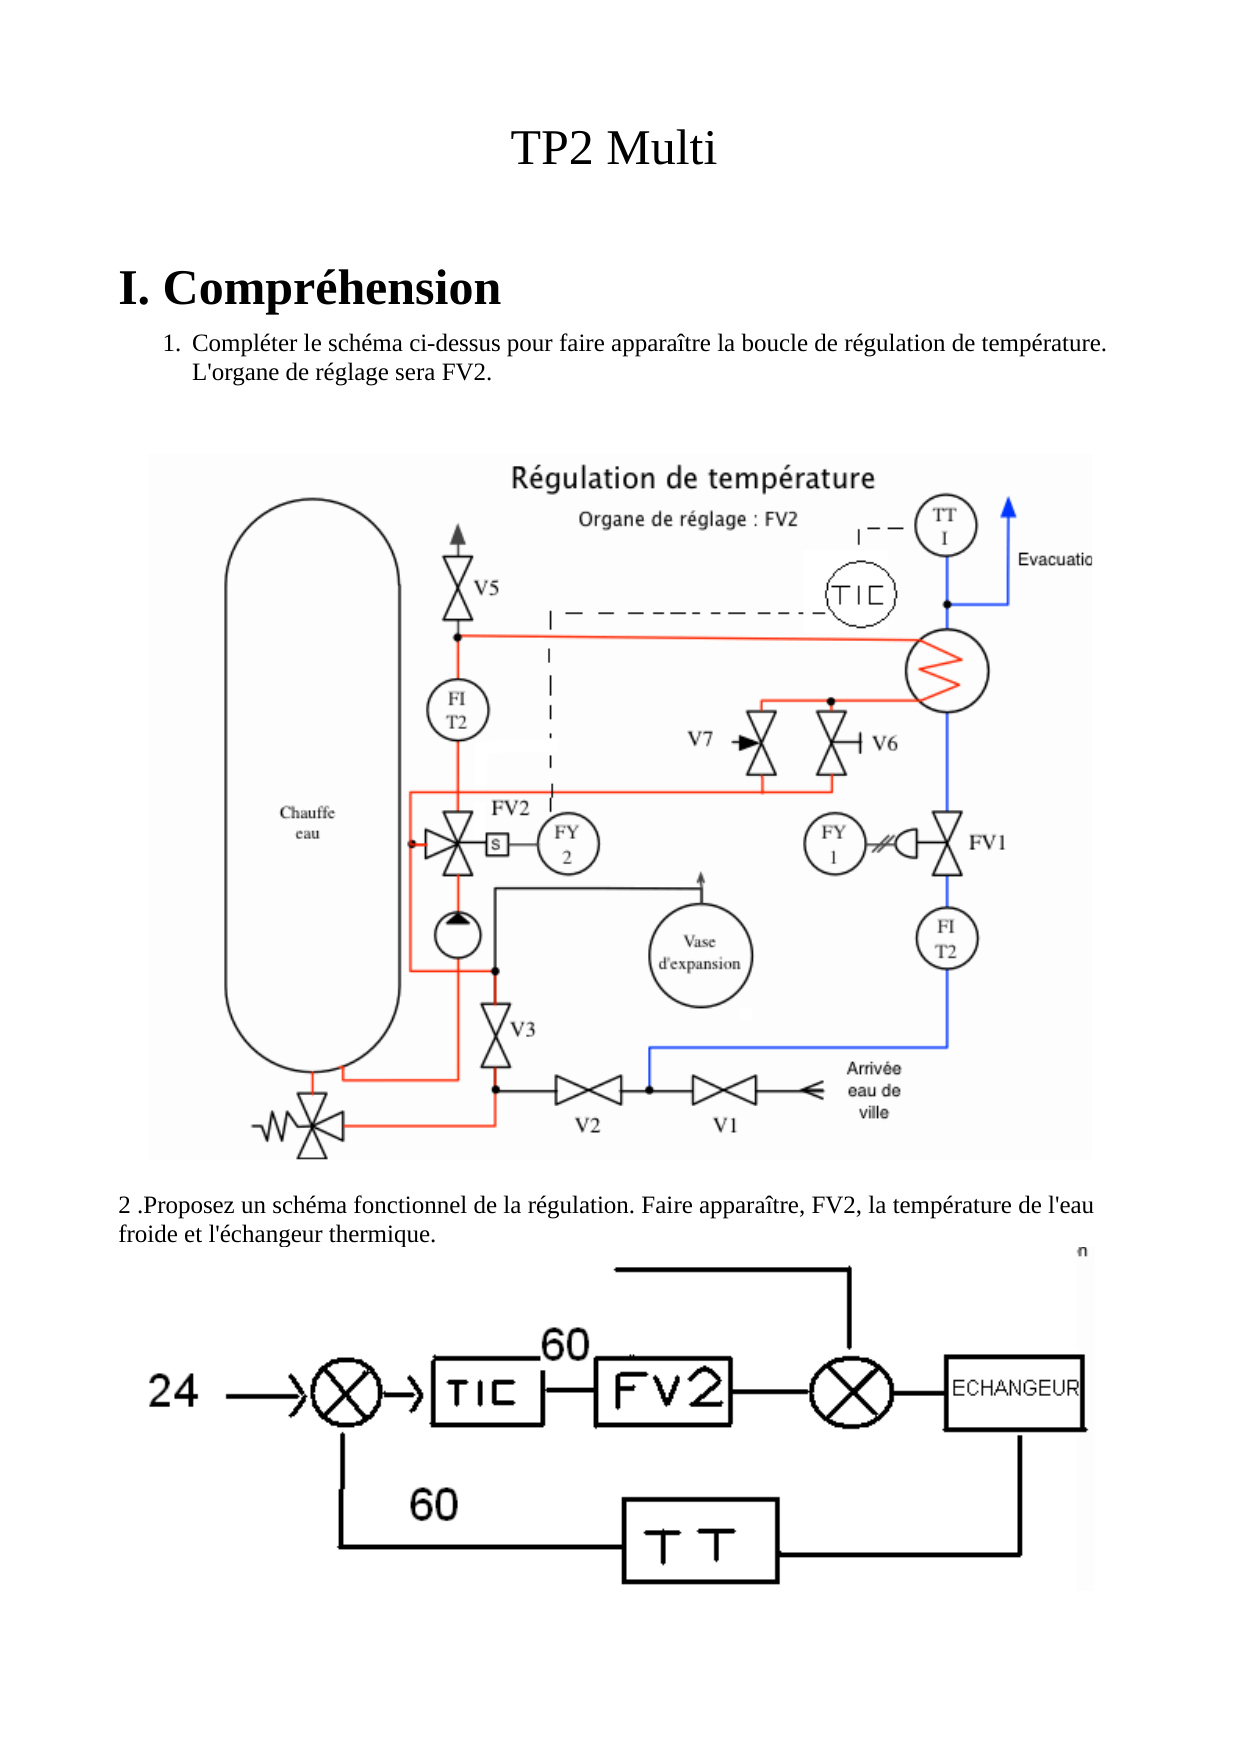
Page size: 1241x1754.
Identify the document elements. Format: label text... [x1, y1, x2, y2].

subtitle I. Compréhension [118, 258, 1122, 316]
list Compléter le schéma ci-dessus pour faire apparaître la boucle de régulation de température. L'organe de réglage sera FV2. [162, 328, 1122, 386]
text 2 .Proposez un schéma fonctionnel de la régulation. Faire apparaître, FV2, la température de l'eau froide et l'échangeur thermique. [118, 441, 1122, 1248]
text TP2 Multi [118, 118, 1122, 176]
